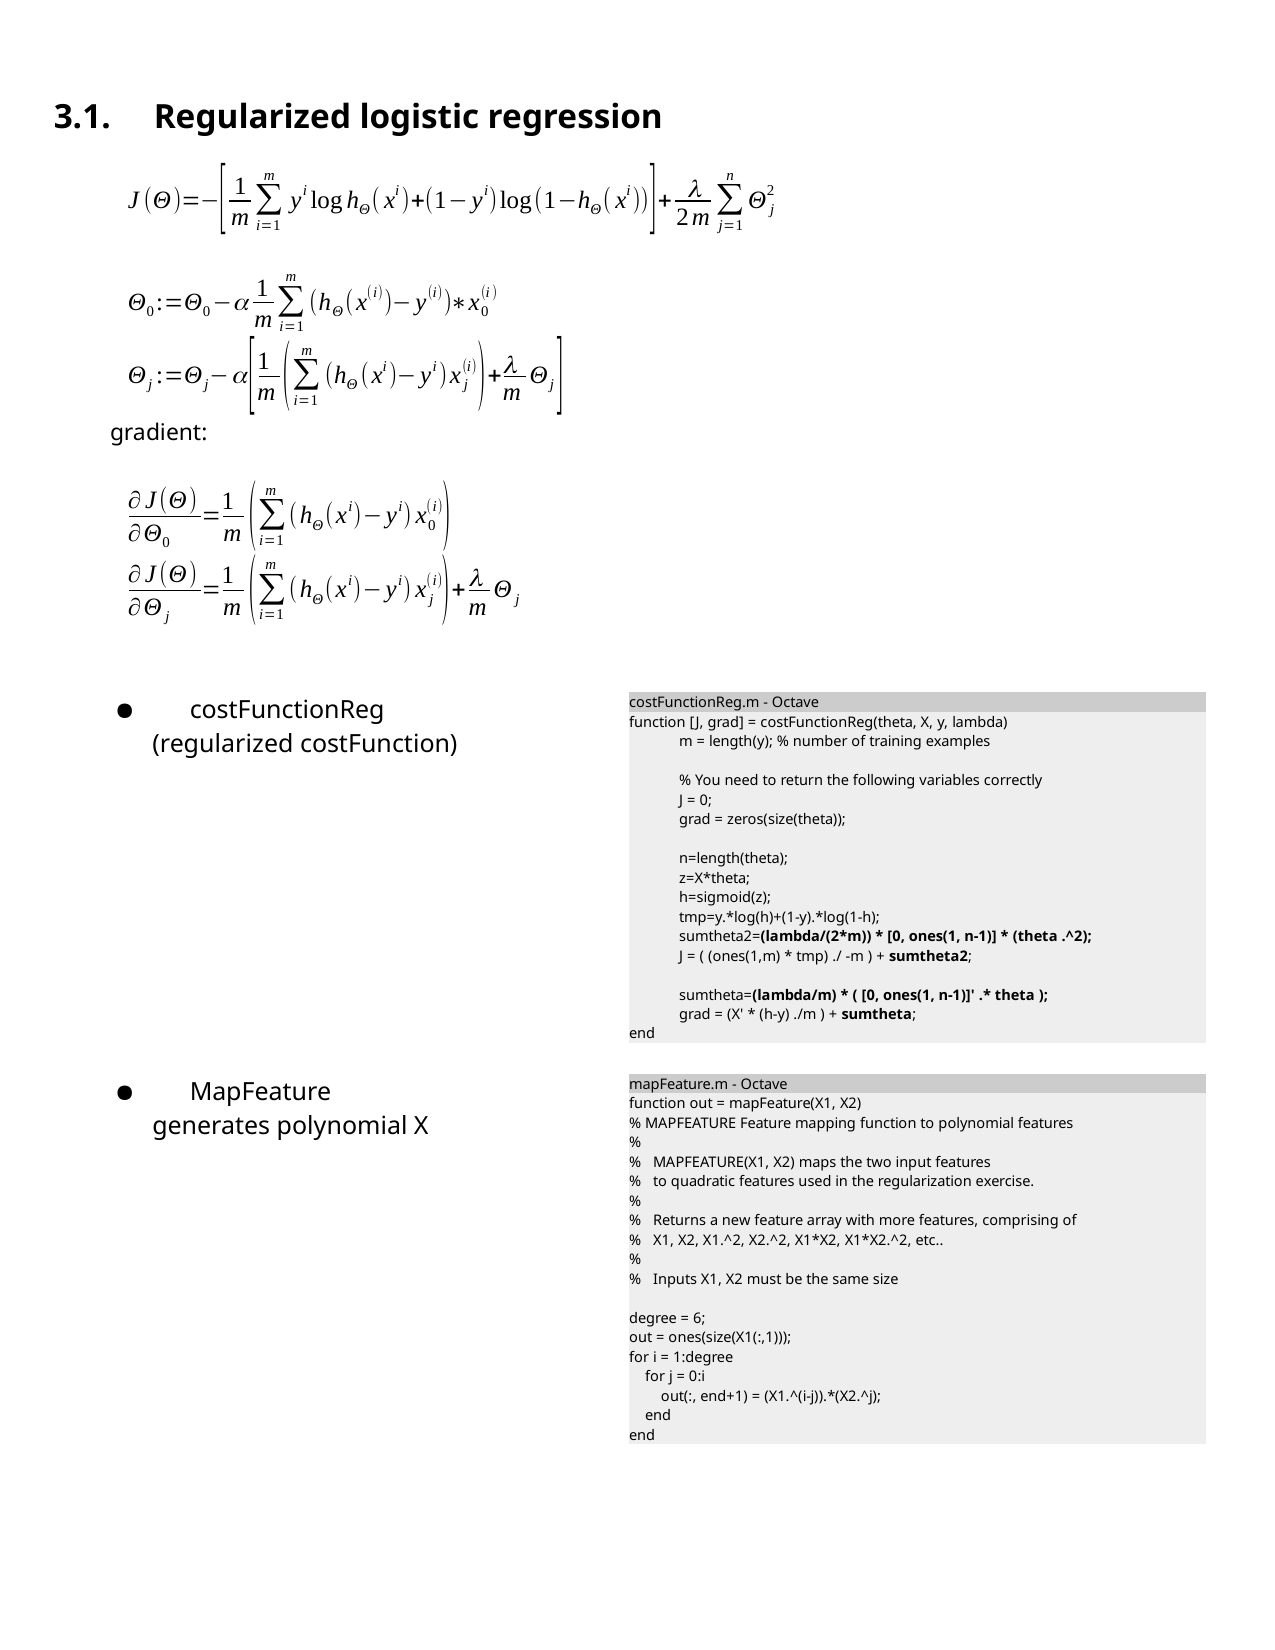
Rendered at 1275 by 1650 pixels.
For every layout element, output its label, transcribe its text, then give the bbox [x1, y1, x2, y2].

table_header costFunctionReg (regularized costFunction) [115, 692, 629, 1043]
table_header MapFeature generates polynomial X [115, 1074, 629, 1444]
text gradient: [110, 416, 1206, 447]
subtitle Regularized logistic regression [53, 93, 1206, 139]
